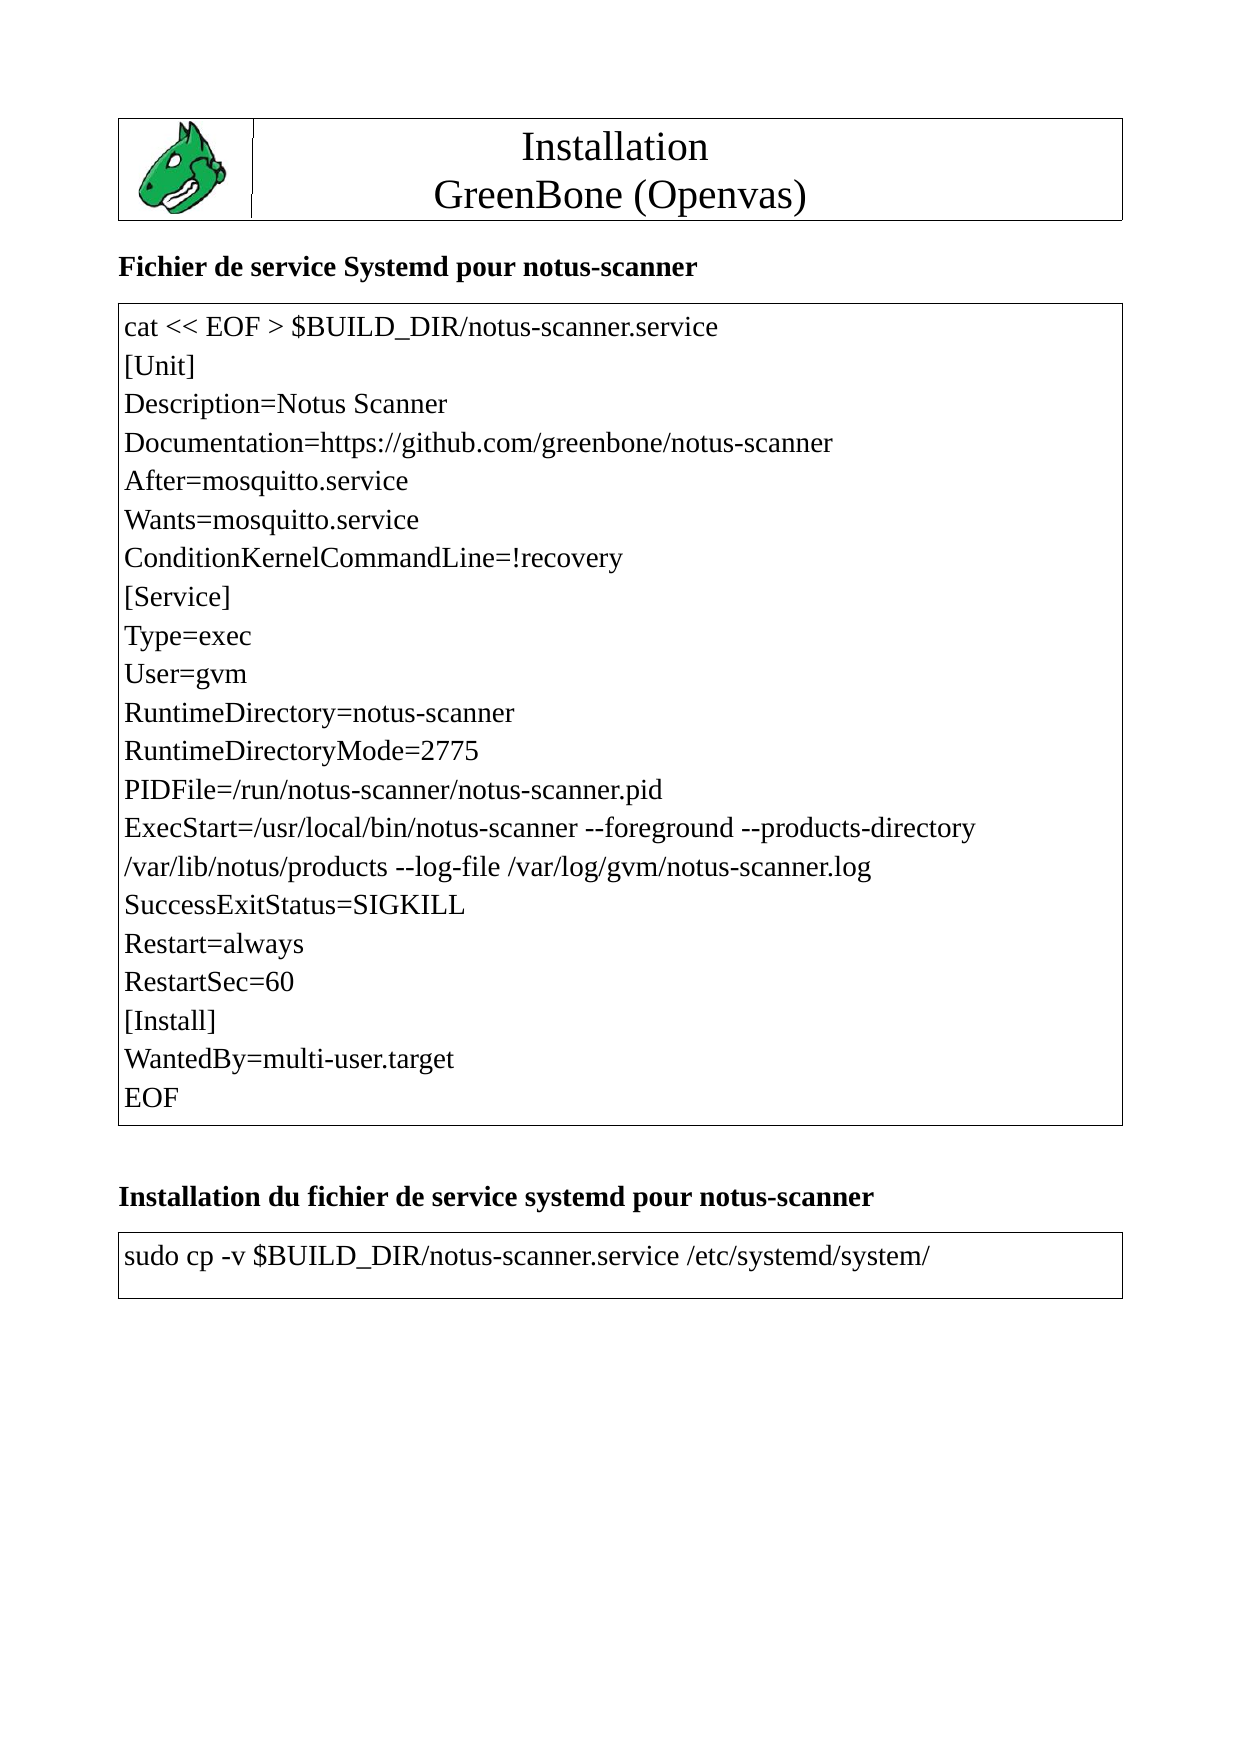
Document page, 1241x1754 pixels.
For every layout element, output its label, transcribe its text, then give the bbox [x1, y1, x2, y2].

text Fichier de service Systemd pour notus-scanner [118, 249, 1122, 283]
table_header cat << EOF > $BUILD_DIR/notus-scanner.service [Unit] Description=Notus Scanner Documentation=https://github.com/greenbone/notus-scanner After=mosquitto.service Wants=mosquitto.service ConditionKernelCommandLine=!recovery [Service] Type=exec User=gvm RuntimeDirectory=notus-scanner RuntimeDirectoryMode=2775 PIDFile=/run/notus-scanner/notus-scanner.pid ExecStart=/usr/local/bin/notus-scanner --foreground --products-directory /var/lib/notus/products --log-file /var/log/gvm/notus-scanner.log SuccessExitStatus=SIGKILL Restart=always RestartSec=60 [Install] WantedBy=multi-user.target EOF [119, 304, 1122, 1124]
picture [138, 121, 237, 214]
table_header sudo cp -v $BUILD_DIR/notus-scanner.service /etc/systemd/system/ [119, 1233, 1122, 1297]
text Installation du fichier de service systemd pour notus-scanner [118, 1179, 1122, 1212]
